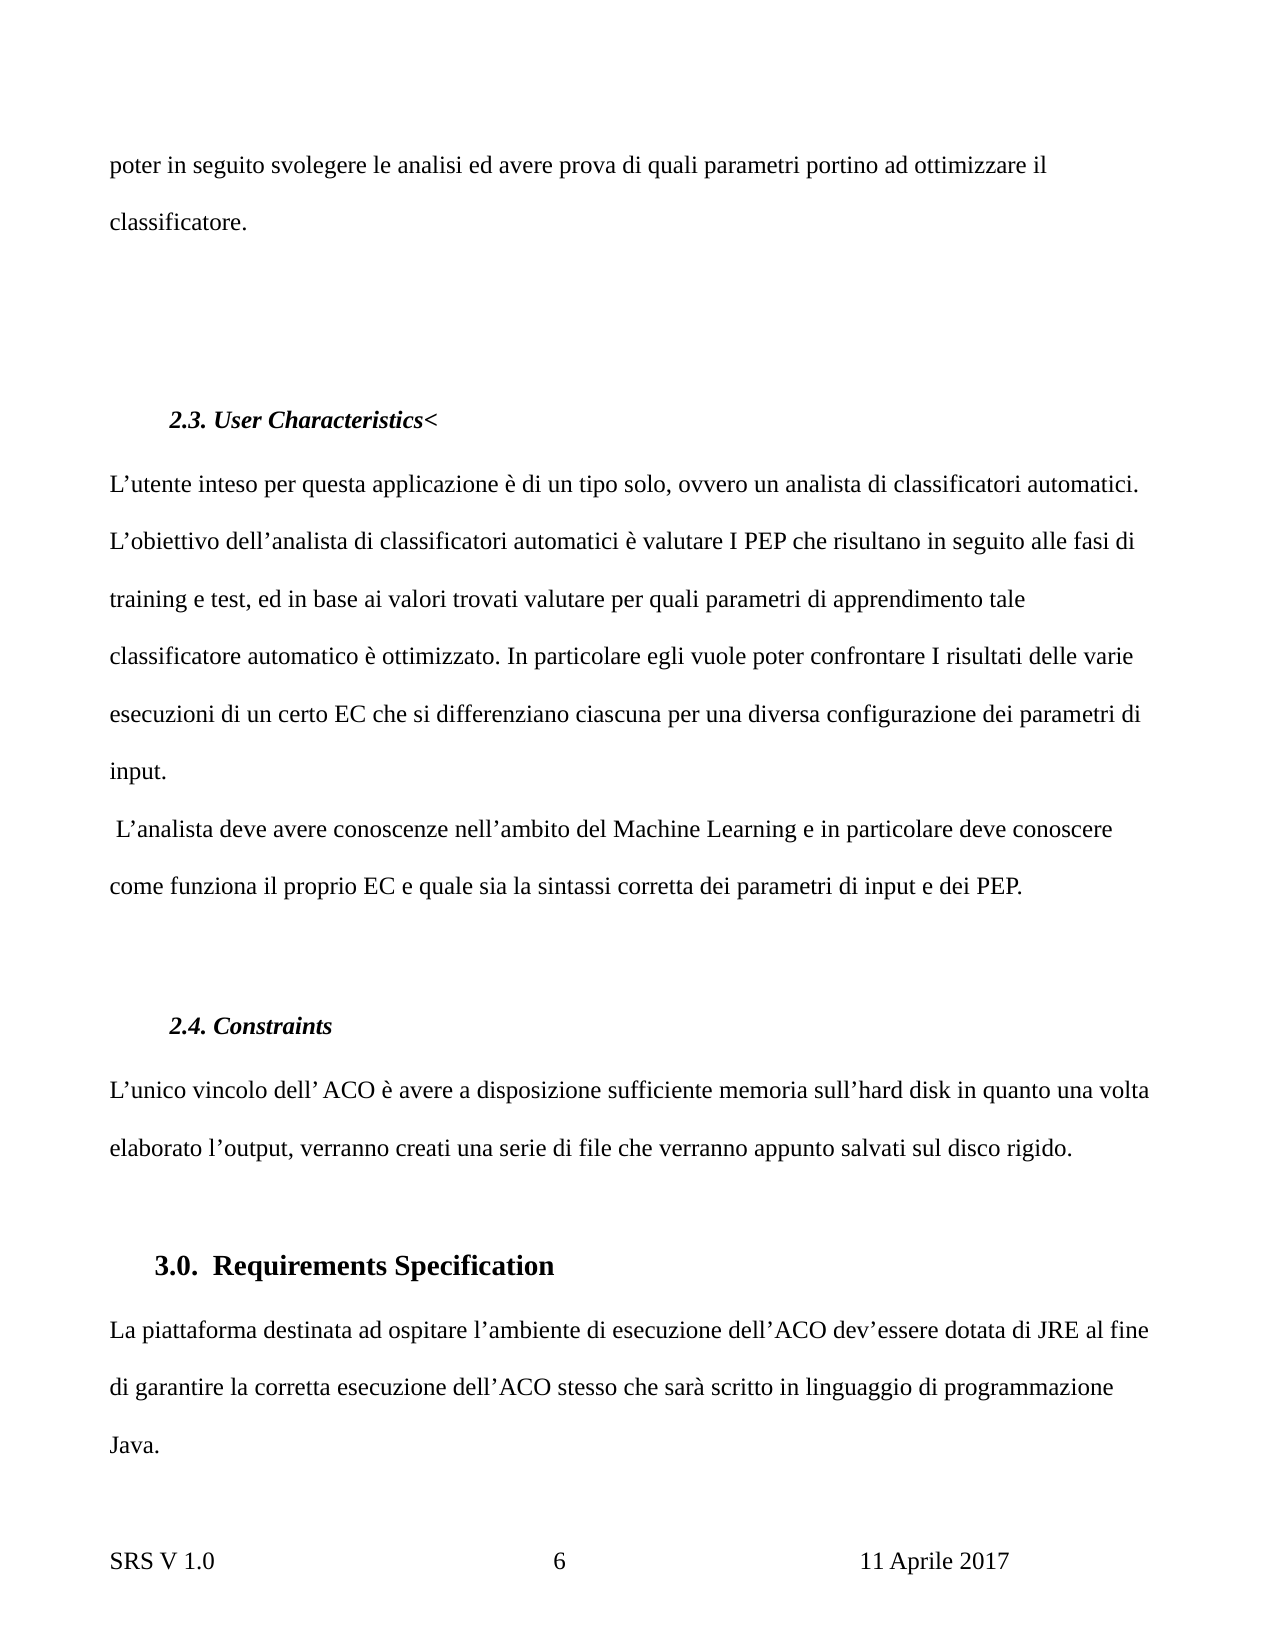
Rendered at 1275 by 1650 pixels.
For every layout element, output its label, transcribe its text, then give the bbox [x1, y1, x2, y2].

text poter in seguito svolegere le analisi ed avere prova di quali parametri portino ad ottimizzare il classificatore. [109, 150, 1162, 236]
text L’utente inteso per questa applicazione è di un tipo solo, ovvero un analista di classificatori automatici. [109, 469, 1162, 498]
text L’obiettivo dell’analista di classificatori automatici è valutare I PEP che risultano in seguito alle fasi di training e test, ed in base ai valori trovati valutare per quali parametri di apprendimento tale classificatore automatico è ottimizzato. In particolare egli vuole poter confrontare I risultati delle varie esecuzioni di un certo EC che si differenziano ciascuna per una diversa configurazione dei parametri di input. [109, 526, 1162, 785]
subtitle 2.3. User Characteristics< [109, 405, 1162, 434]
text L’analista deve avere conoscenze nell’ambito del Machine Learning e in particolare deve conoscere come funziona il proprio EC e quale sia la sintassi corretta dei parametri di input e dei PEP. [109, 814, 1162, 900]
subtitle 3.0. Requirements Specification [109, 1248, 1162, 1281]
text L’unico vincolo dell’ ACO è avere a disposizione sufficiente memoria sull’hard disk in quanto una volta elaborato l’output, verranno creati una serie di file che verranno appunto salvati sul disco rigido. [109, 1075, 1162, 1161]
text La piattaforma destinata ad ospitare l’ambiente di esecuzione dell’ACO dev’essere dotata di JRE al fine di garantire la corretta esecuzione dell’ACO stesso che sarà scritto in linguaggio di programmazione Java. [109, 1315, 1162, 1458]
subtitle 2.4. Constraints [109, 1011, 1162, 1040]
